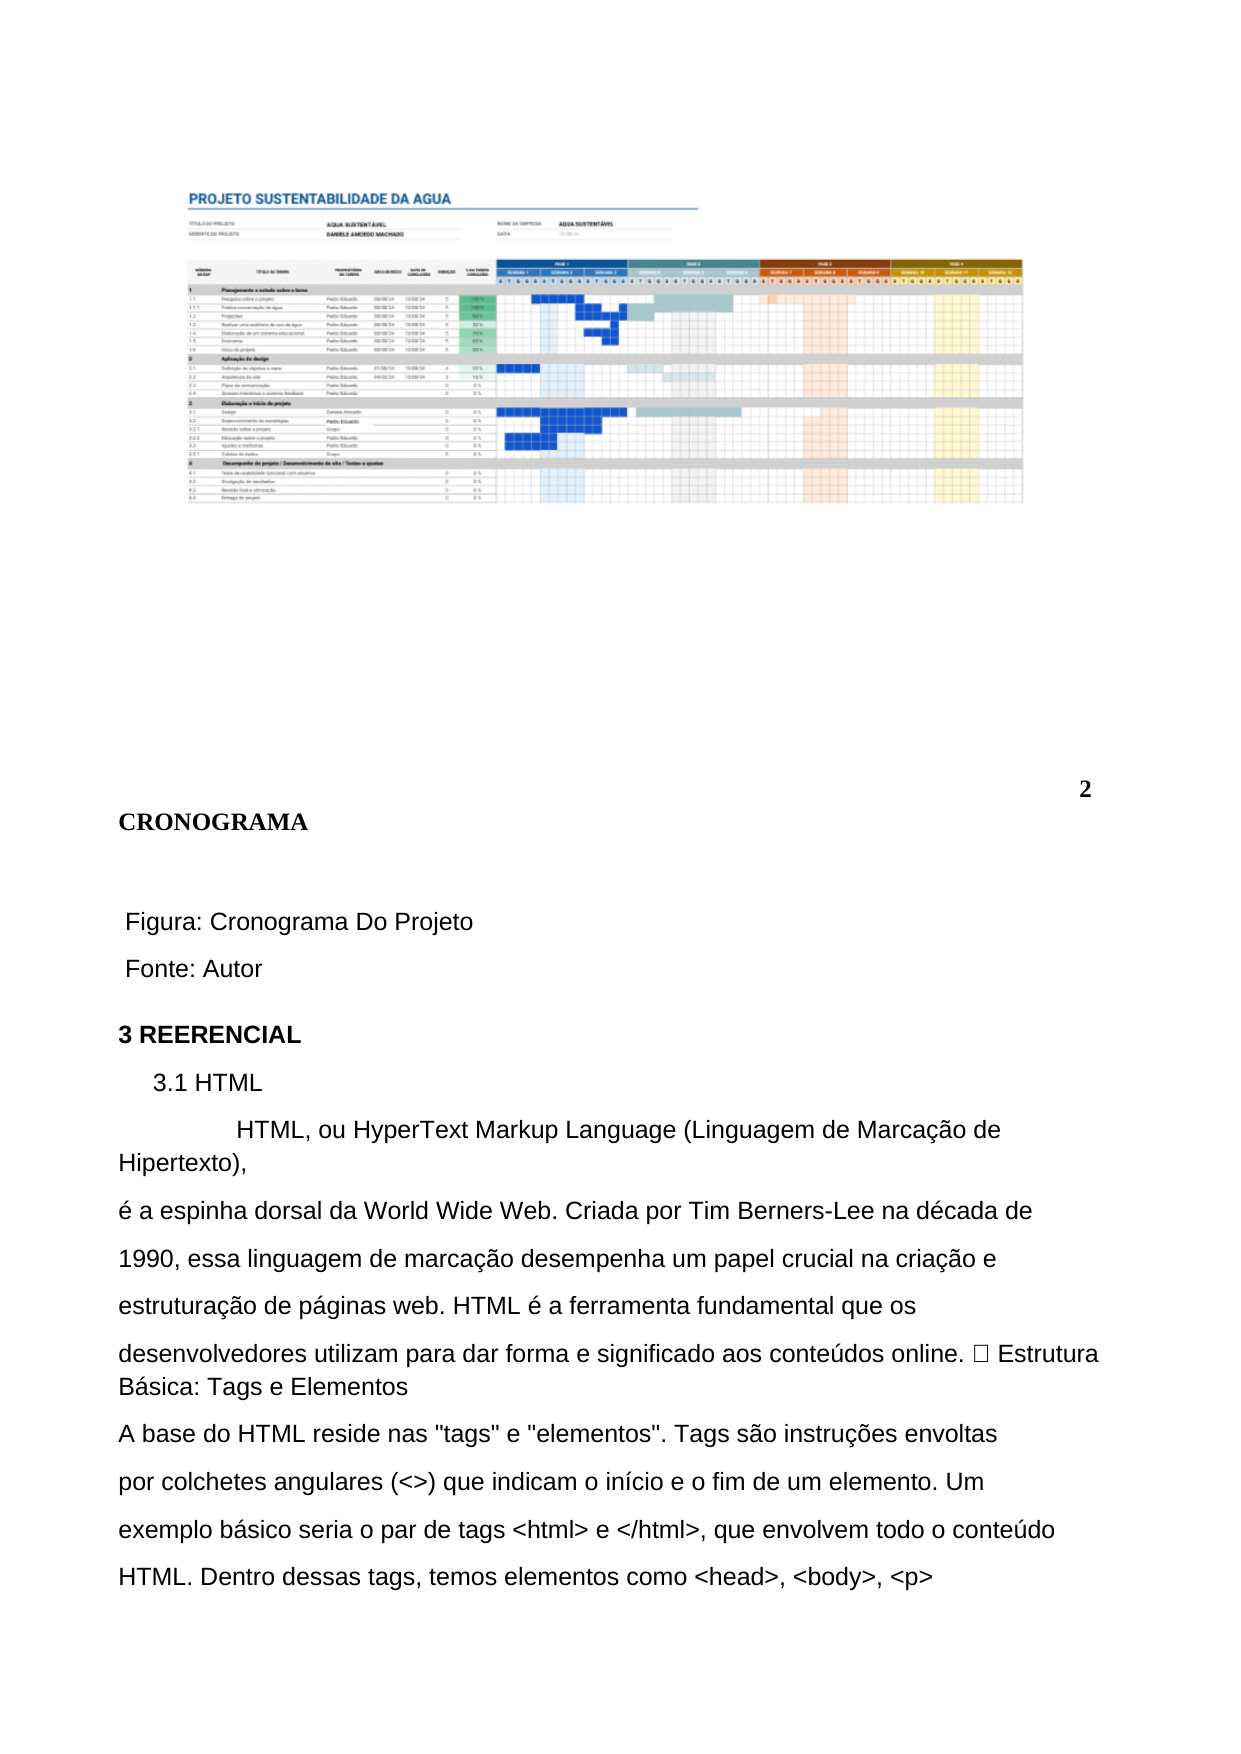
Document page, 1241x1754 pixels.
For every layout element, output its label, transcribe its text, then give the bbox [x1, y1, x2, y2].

text é a espinha dorsal da World Wide Web. Criada por Tim Berners-Lee na década de [118, 1196, 1122, 1225]
text exemplo básico seria o par de tags <html> e </html>, que envolvem todo o conteúdo [118, 1515, 1122, 1543]
text 1990, essa linguagem de marcação desempenha um papel crucial na criação e [118, 1244, 1122, 1272]
text desenvolvedores utilizam para dar forma e significado aos conteúdos online.  Estrutura Básica: Tags e Elementos [118, 1339, 1122, 1401]
text HTML, ou HyperText Markup Language (Linguagem de Marcação de Hipertexto), [118, 1115, 1122, 1177]
text por colchetes angulares (<>) que indicam o início e o fim de um elemento. Um [118, 1467, 1122, 1496]
text A base do HTML reside nas "tags" e "elementos". Tags são instruções envoltas [118, 1419, 1122, 1448]
text 3.1 HTML [118, 1068, 1122, 1097]
text 2 CRONOGRAMA Figura: Cronograma Do Projeto [118, 118, 1122, 935]
text estruturação de páginas web. HTML é a ferramenta fundamental que os [118, 1291, 1122, 1320]
text Fonte: Autor 3 REERENCIAL [118, 954, 1122, 1049]
text HTML. Dentro dessas tags, temos elementos como <head>, <body>, <p> [118, 1562, 1122, 1591]
